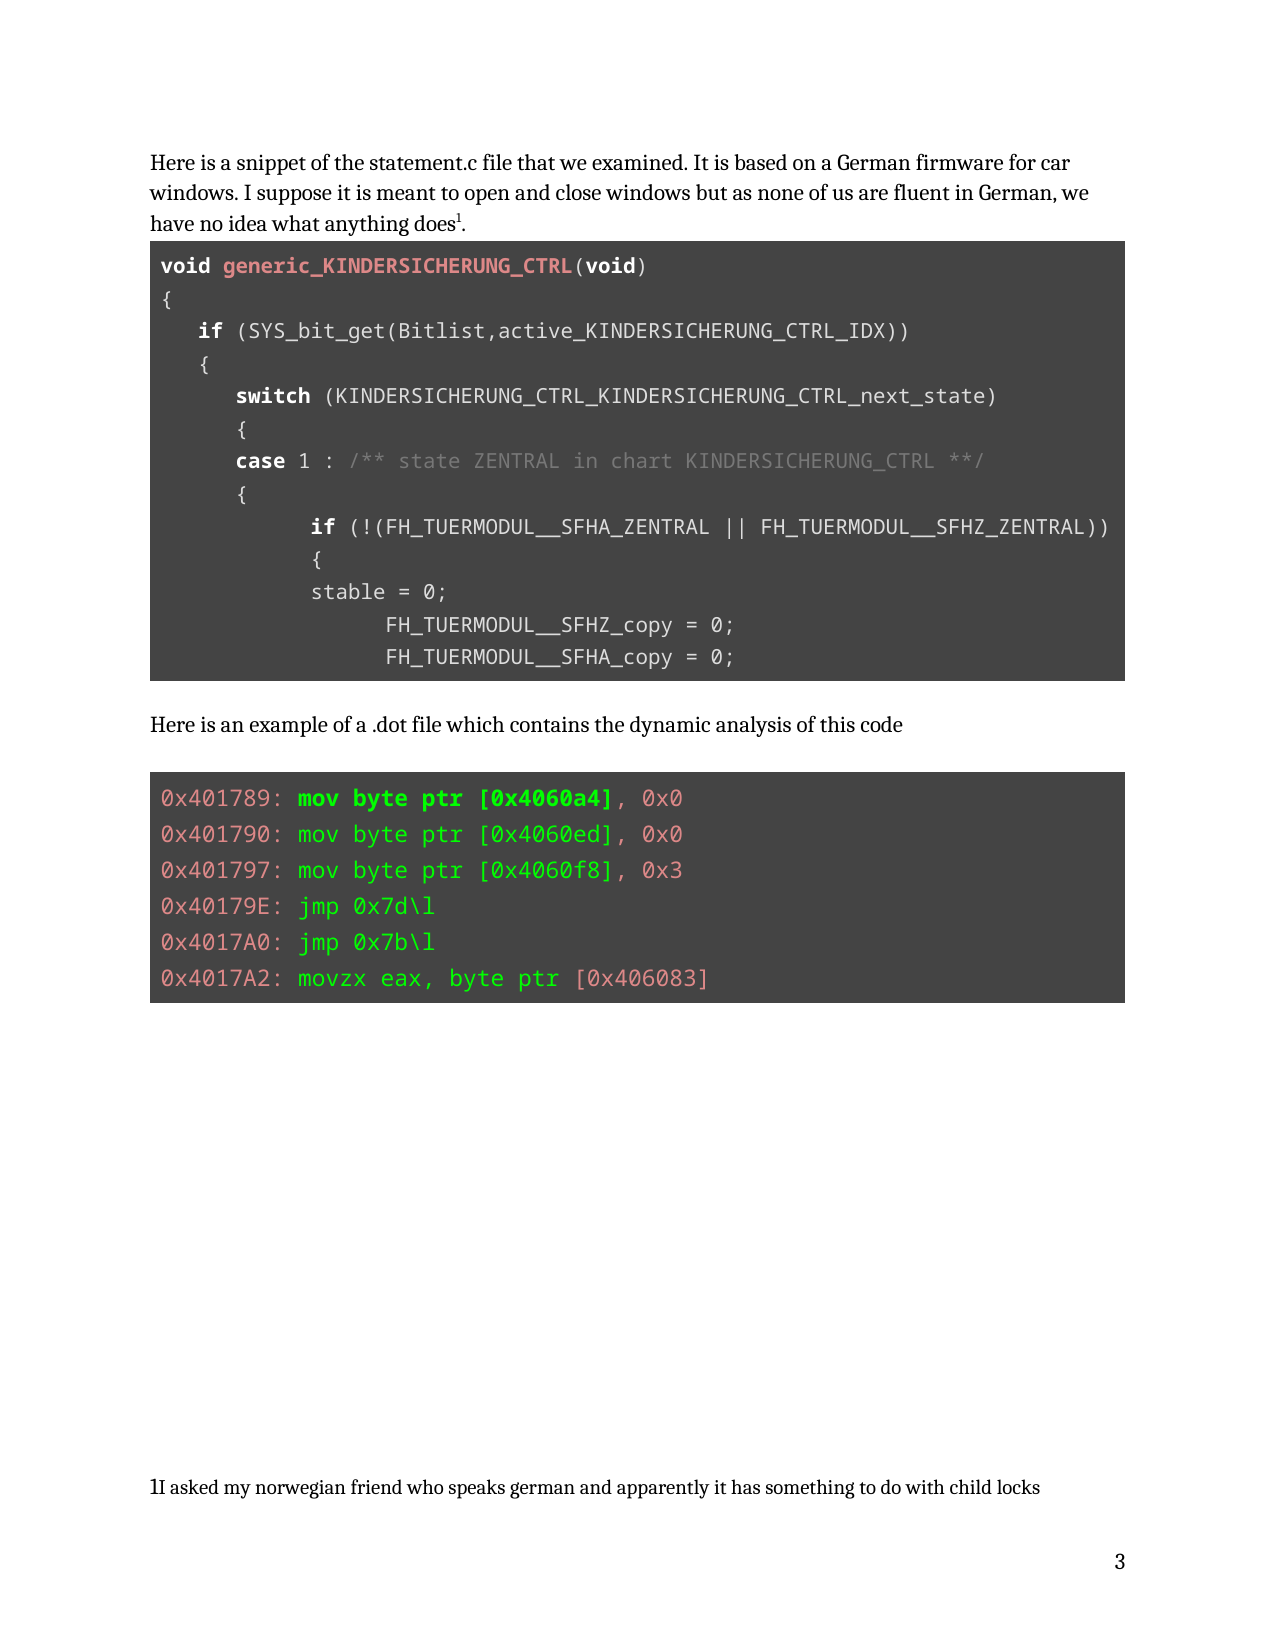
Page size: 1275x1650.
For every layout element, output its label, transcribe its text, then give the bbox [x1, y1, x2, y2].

table_header 0x401789: mov byte ptr [0x4060a4], 0x0 0x401790: mov byte ptr [0x4060ed], 0x0 0x401797: mov byte ptr [0x4060f8], 0x3 0x40179E: jmp 0x7d\l 0x4017A0: jmp 0x7b\l 0x4017A2: movzx eax, byte ptr [0x406083] [150, 772, 1125, 1003]
table_header void generic_KINDERSICHERUNG_CTRL(void) { if (SYS_bit_get(Bitlist,active_KINDERSICHERUNG_CTRL_IDX)) { switch (KINDERSICHERUNG_CTRL_KINDERSICHERUNG_CTRL_next_state) { case 1 : /** state ZENTRAL in chart KINDERSICHERUNG_CTRL **/ { if (!(FH_TUERMODUL__SFHA_ZENTRAL || FH_TUERMODUL__SFHZ_ZENTRAL)) { stable = 0; FH_TUERMODUL__SFHZ_copy = 0; FH_TUERMODUL__SFHA_copy = 0; [150, 241, 1125, 681]
text Here is a snippet of the statement.c file that we examined. It is based on a German firmware for car windows. I suppose it is meant to open and close windows but as none of us are fluent in German, we have no idea what anything does. [150, 150, 1125, 237]
text I asked my norwegian friend who speaks german and apparently it has something to do with child locks [150, 1474, 1125, 1500]
text Here is an example of a .dot file which contains the dynamic analysis of this code [150, 711, 1125, 738]
